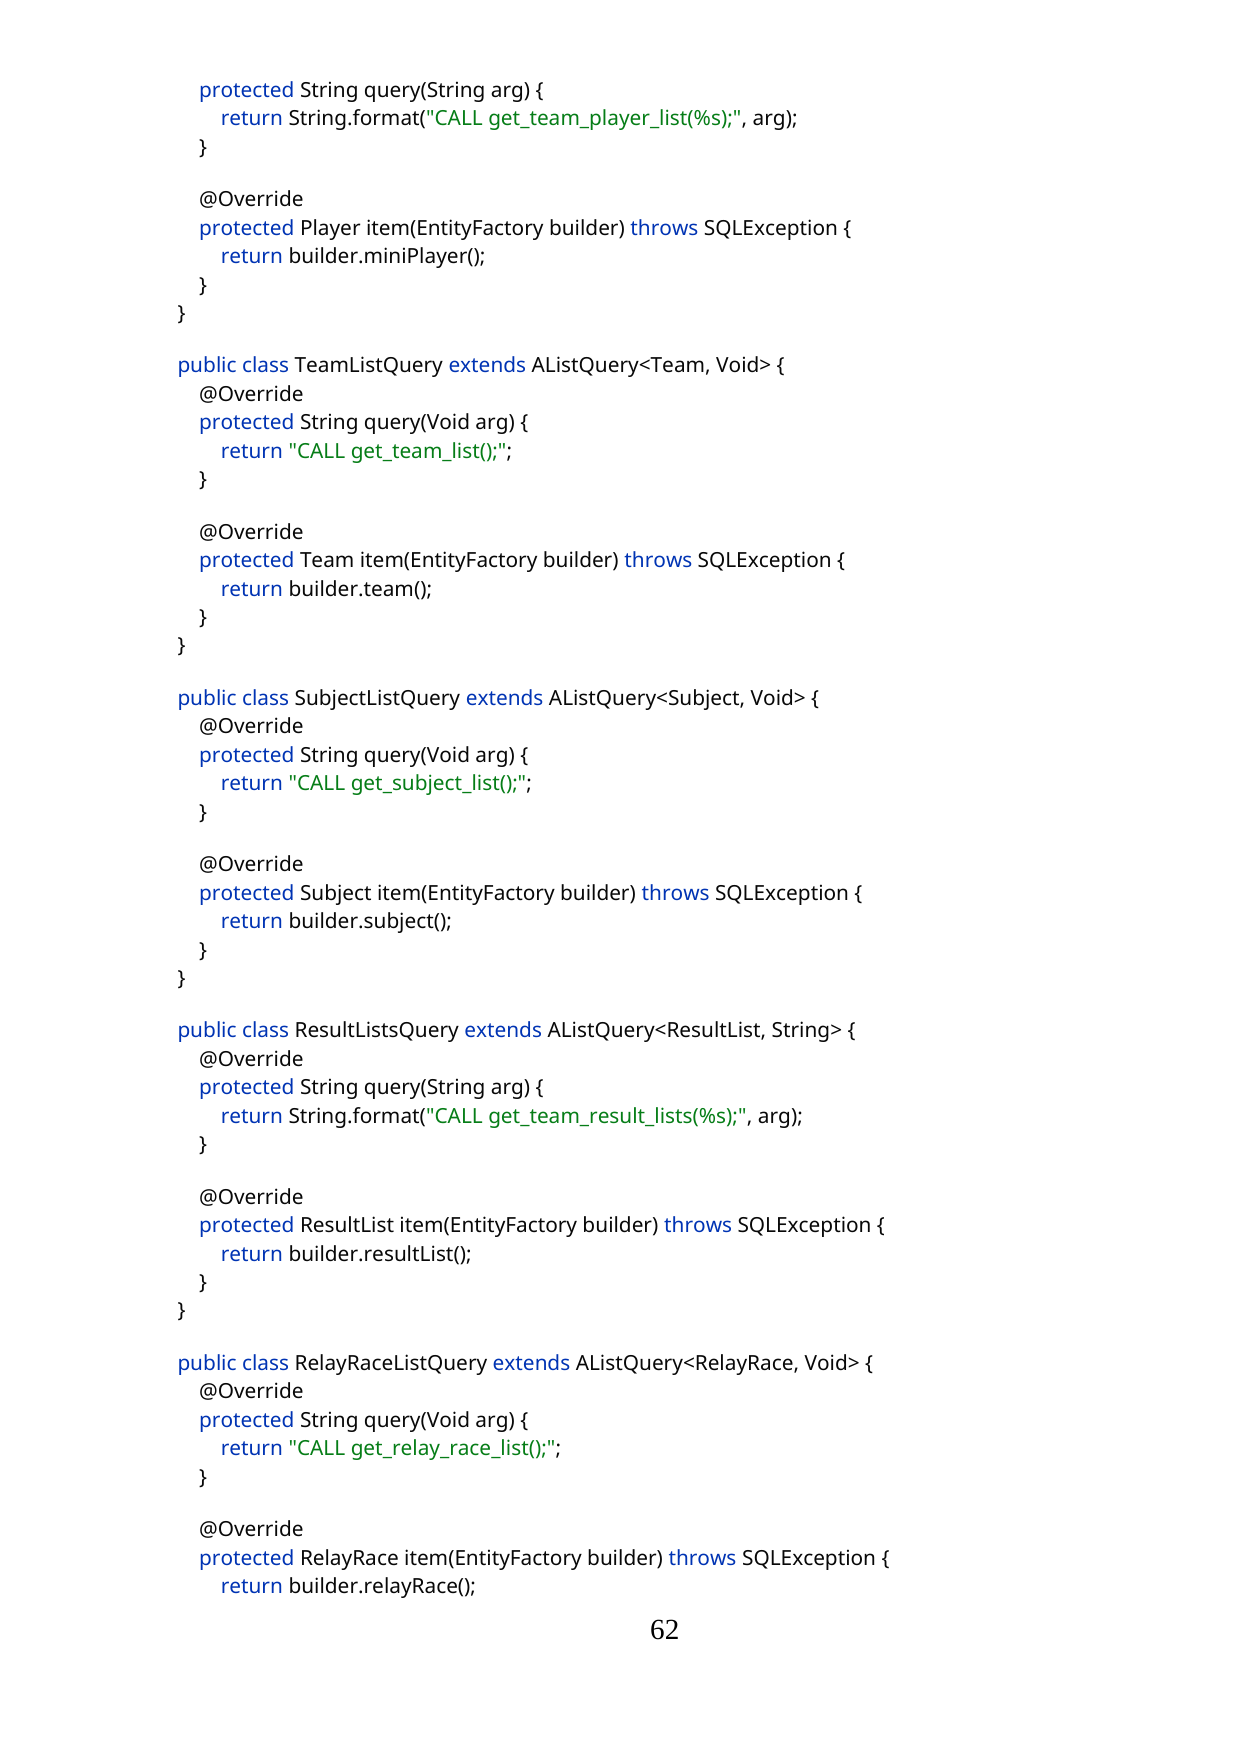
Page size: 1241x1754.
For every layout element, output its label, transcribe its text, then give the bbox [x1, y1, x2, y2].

text public class RelayRaceListQuery extends AListQuery<RelayRace, Void> { @Override protected String query(Void arg) { return "CALL get_relay_race_list();"; } @Override protected RelayRace item(EntityFactory builder) throws SQLException { return builder.relayRace(); [177, 1348, 1152, 1600]
text public class ResultListsQuery extends AListQuery<ResultList, String> { @Override protected String query(String arg) { return String.format("CALL get_team_result_lists(%s);", arg); } @Override protected ResultList item(EntityFactory builder) throws SQLException { return builder.resultList(); } } [177, 1016, 1152, 1348]
text protected String query(String arg) { return String.format("CALL get_team_player_list(%s);", arg); } @Override protected Player item(EntityFactory builder) throws SQLException { return builder.miniPlayer(); } } [177, 75, 1152, 351]
text public class SubjectListQuery extends AListQuery<Subject, Void> { @Override protected String query(Void arg) { return "CALL get_subject_list();"; } @Override protected Subject item(EntityFactory builder) throws SQLException { return builder.subject(); } } [177, 683, 1152, 1016]
text public class TeamListQuery extends AListQuery<Team, Void> { @Override protected String query(Void arg) { return "CALL get_team_list();"; } @Override protected Team item(EntityFactory builder) throws SQLException { return builder.team(); } } [177, 351, 1152, 683]
